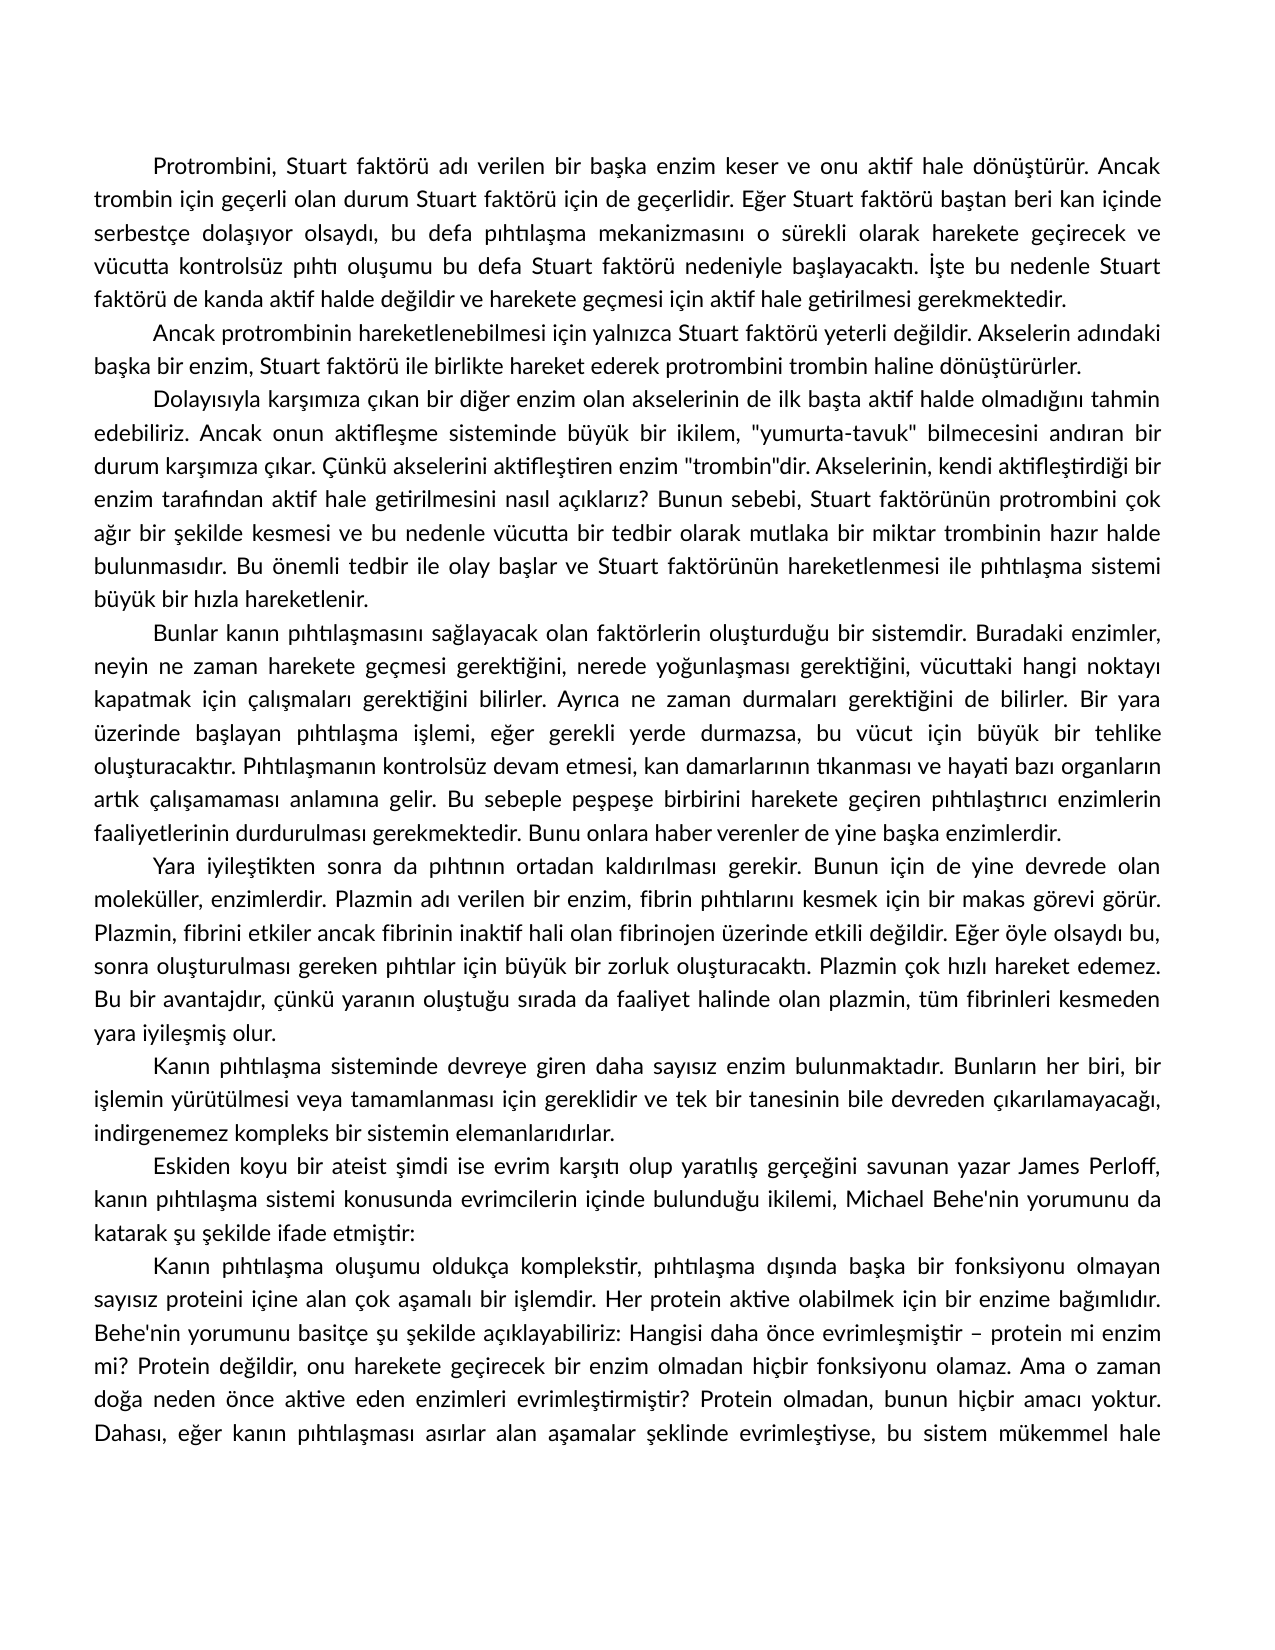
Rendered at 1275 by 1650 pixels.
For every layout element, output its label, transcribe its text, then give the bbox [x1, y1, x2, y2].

text Kanın pıhtılaşma oluşumu oldukça komplekstir, pıhtılaşma dışında başka bir fonksiyonu olmayan sayısız proteini içine alan çok aşamalı bir işlemdir. Her protein aktive olabilmek için bir enzime bağımlıdır. Behe'nin yorumunu basitçe şu şekilde açıklayabiliriz: Hangisi daha önce evrimleşmiştir – protein mi enzim mi? Protein değildir, onu harekete geçirecek bir enzim olmadan hiçbir fonksiyonu olamaz. Ama o zaman doğa neden önce aktive eden enzimleri evrimleştirmiştir? Protein olmadan, bunun hiçbir amacı yoktur. Dahası, eğer kanın pıhtılaşması asırlar alan aşamalar şeklinde evrimleştiyse, bu sistem mükemmel hale [94, 1248, 1162, 1448]
text Dolayısıyla karşımıza çıkan bir diğer enzim olan akselerinin de ilk başta aktif halde olmadığını tahmin edebiliriz. Ancak onun aktifleşme sisteminde büyük bir ikilem, "yumurta-tavuk" bilmecesini andıran bir durum karşımıza çıkar. Çünkü akselerini aktifleştiren enzim "trombin"dir. Akselerinin, kendi aktifleştirdiği bir enzim tarafından aktif hale getirilmesini nasıl açıklarız? Bunun sebebi, Stuart faktörünün protrombini çok ağır bir şekilde kesmesi ve bu nedenle vücutta bir tedbir olarak mutlaka bir miktar trombinin hazır halde bulunmasıdır. Bu önemli tedbir ile olay başlar ve Stuart faktörünün hareketlenmesi ile pıhtılaşma sistemi büyük bir hızla hareketlenir. [94, 381, 1162, 614]
text Bunlar kanın pıhtılaşmasını sağlayacak olan faktörlerin oluşturduğu bir sistemdir. Buradaki enzimler, neyin ne zaman harekete geçmesi gerektiğini, nerede yoğunlaşması gerektiğini, vücuttaki hangi noktayı kapatmak için çalışmaları gerektiğini bilirler. Ayrıca ne zaman durmaları gerektiğini de bilirler. Bir yara üzerinde başlayan pıhtılaşma işlemi, eğer gerekli yerde durmazsa, bu vücut için büyük bir tehlike oluşturacaktır. Pıhtılaşmanın kontrolsüz devam etmesi, kan damarlarının tıkanması ve hayati bazı organların artık çalışamaması anlamına gelir. Bu sebeple peşpeşe birbirini harekete geçiren pıhtılaştırıcı enzimlerin faaliyetlerinin durdurulması gerekmektedir. Bunu onlara haber verenler de yine başka enzimlerdir. [94, 614, 1162, 848]
text Kanın pıhtılaşma sisteminde devreye giren daha sayısız enzim bulunmaktadır. Bunların her biri, bir işlemin yürütülmesi veya tamamlanması için gereklidir ve tek bir tanesinin bile devreden çıkarılamayacağı, indirgenemez kompleks bir sistemin elemanlarıdırlar. [94, 1048, 1162, 1148]
text Protrombini, Stuart faktörü adı verilen bir başka enzim keser ve onu aktif hale dönüştürür. Ancak trombin için geçerli olan durum Stuart faktörü için de geçerlidir. Eğer Stuart faktörü baştan beri kan içinde serbestçe dolaşıyor olsaydı, bu defa pıhtılaşma mekanizmasını o sürekli olarak harekete geçirecek ve vücutta kontrolsüz pıhtı oluşumu bu defa Stuart faktörü nedeniyle başlayacaktı. İşte bu nedenle Stuart faktörü de kanda aktif halde değildir ve harekete geçmesi için aktif hale getirilmesi gerekmektedir. [94, 148, 1162, 314]
text Ancak protrombinin hareketlenebilmesi için yalnızca Stuart faktörü yeterli değildir. Akselerin adındaki başka bir enzim, Stuart faktörü ile birlikte hareket ederek protrombini trombin haline dönüştürürler. [94, 314, 1162, 381]
text Eskiden koyu bir ateist şimdi ise evrim karşıtı olup yaratılış gerçeğini savunan yazar James Perloff, kanın pıhtılaşma sistemi konusunda evrimcilerin içinde bulunduğu ikilemi, Michael Behe'nin yorumunu da katarak şu şekilde ifade etmiştir: [94, 1148, 1162, 1248]
text Yara iyileştikten sonra da pıhtının ortadan kaldırılması gerekir. Bunun için de yine devrede olan moleküller, enzimlerdir. Plazmin adı verilen bir enzim, fibrin pıhtılarını kesmek için bir makas görevi görür. Plazmin, fibrini etkiler ancak fibrinin inaktif hali olan fibrinojen üzerinde etkili değildir. Eğer öyle olsaydı bu, sonra oluşturulması gereken pıhtılar için büyük bir zorluk oluşturacaktı. Plazmin çok hızlı hareket edemez. Bu bir avantajdır, çünkü yaranın oluştuğu sırada da faaliyet halinde olan plazmin, tüm fibrinleri kesmeden yara iyileşmiş olur. [94, 848, 1162, 1048]
